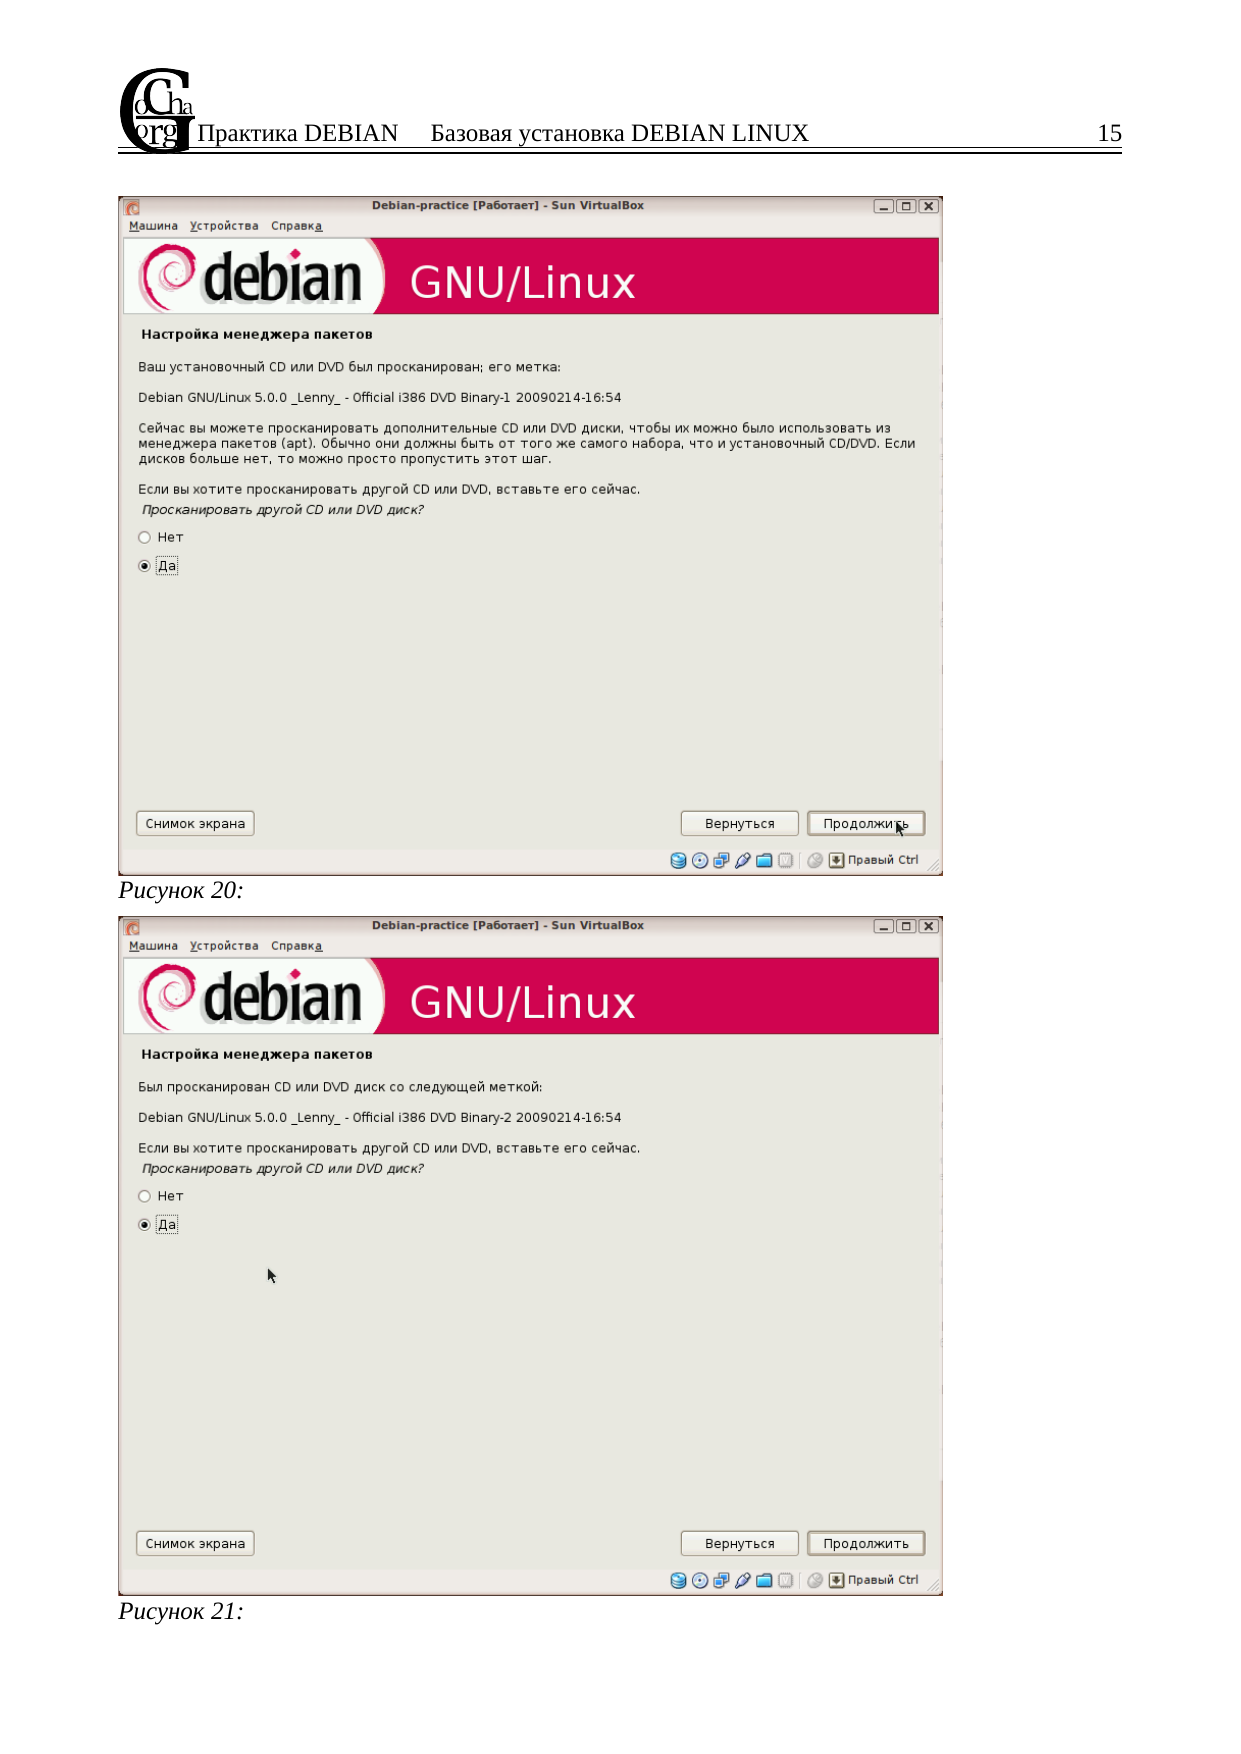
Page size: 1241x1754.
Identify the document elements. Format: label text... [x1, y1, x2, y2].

picture [118, 196, 943, 876]
picture [118, 916, 943, 1596]
picture [120, 68, 195, 154]
text Рисунок 20: [118, 876, 943, 904]
text Рисунок 21: [118, 1596, 943, 1625]
